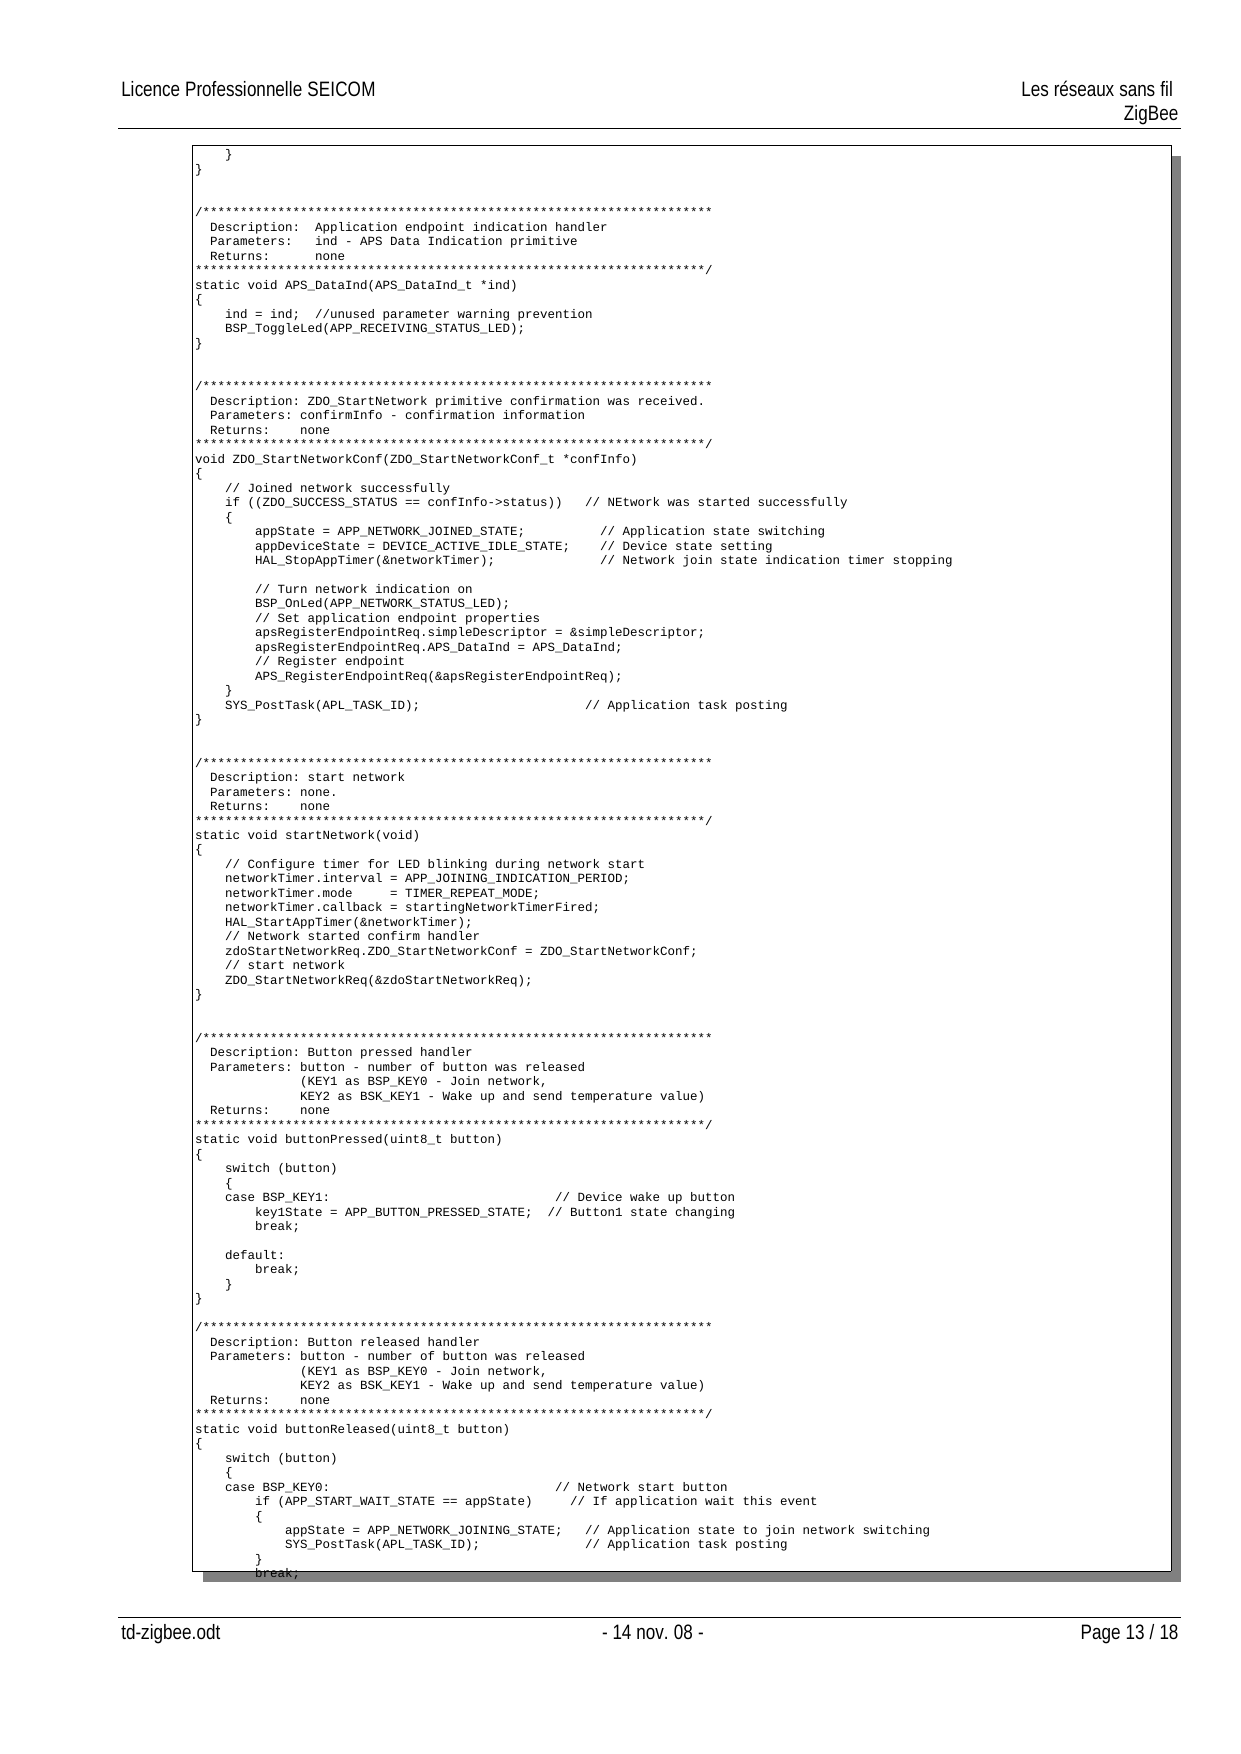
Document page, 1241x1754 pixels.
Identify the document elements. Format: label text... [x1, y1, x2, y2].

text Returns: none [193, 421, 1171, 435]
text appState = APP_NETWORK_JOINED_STATE; // Application state switching [193, 522, 1171, 536]
text (KEY1 as BSP_KEY0 - Join network, [193, 1072, 1171, 1087]
text Description: start network [193, 768, 1171, 782]
text zdoStartNetworkReq.ZDO_StartNetworkConf = ZDO_StartNetworkConf; [193, 942, 1171, 956]
text Description: Button pressed handler [193, 1043, 1171, 1058]
text HAL_StartAppTimer(&networkTimer); [193, 913, 1171, 927]
text } [193, 710, 1171, 728]
text Parameters: none. [193, 782, 1171, 797]
text Description: ZDO_StartNetwork primitive confirmation was received. [193, 392, 1171, 406]
text networkTimer.interval = APP_JOINING_INDICATION_PERIOD; [193, 869, 1171, 884]
text Returns: none [193, 1101, 1171, 1116]
text ********************************************************************/ [193, 435, 1171, 449]
text // Configure timer for LED blinking during network start [193, 855, 1171, 869]
text } [193, 146, 1171, 160]
text Returns: none [193, 797, 1171, 811]
text { [193, 1463, 1171, 1477]
text SYS_PostTask(APL_TASK_ID); // Application task posting [193, 1535, 1171, 1550]
text Returns: none [193, 247, 1171, 261]
text static void APS_DataInd(APS_DataInd_t *ind) [193, 276, 1171, 290]
text { [193, 1173, 1171, 1188]
text apsRegisterEndpointReq.APS_DataInd = APS_DataInd; [193, 638, 1171, 652]
text default: [193, 1246, 1171, 1260]
text } [193, 1275, 1171, 1289]
text KEY2 as BSK_KEY1 - Wake up and send temperature value) [193, 1376, 1171, 1391]
text break; [193, 1260, 1171, 1275]
text appDeviceState = DEVICE_ACTIVE_IDLE_STATE; // Device state setting [193, 536, 1171, 551]
text switch (button) [193, 1448, 1171, 1463]
text apsRegisterEndpointReq.simpleDescriptor = &simpleDescriptor; [193, 623, 1171, 638]
text /******************************************************************** [193, 377, 1171, 392]
text // start network [193, 956, 1171, 971]
text static void buttonReleased(uint8_t button) [193, 1419, 1171, 1434]
text /******************************************************************** [193, 1318, 1171, 1333]
text SYS_PostTask(APL_TASK_ID); // Application task posting [193, 696, 1171, 710]
text { [193, 464, 1171, 478]
text BSP_OnLed(APP_NETWORK_STATUS_LED); [193, 594, 1171, 609]
text // Set application endpoint properties [193, 609, 1171, 623]
text Parameters: button - number of button was released [193, 1347, 1171, 1362]
text } [193, 1550, 1171, 1564]
text } [193, 1289, 1171, 1307]
text } [193, 681, 1171, 696]
text { [193, 840, 1171, 855]
text // Network started confirm handler [193, 927, 1171, 942]
text void ZDO_StartNetworkConf(ZDO_StartNetworkConf_t *confInfo) [193, 449, 1171, 464]
text Returns: none [193, 1391, 1171, 1405]
text APS_RegisterEndpointReq(&apsRegisterEndpointReq); [193, 667, 1171, 681]
text Parameters: button - number of button was released [193, 1058, 1171, 1072]
text break; [193, 1217, 1171, 1234]
text static void startNetwork(void) [193, 826, 1171, 840]
text ********************************************************************/ [193, 1116, 1171, 1130]
text switch (button) [193, 1159, 1171, 1173]
text } [193, 985, 1171, 1003]
text appState = APP_NETWORK_JOINING_STATE; // Application state to join network switching [193, 1521, 1171, 1535]
text key1State = APP_BUTTON_PRESSED_STATE; // Button1 state changing [193, 1202, 1171, 1217]
text break; [193, 1564, 1171, 1571]
text { [193, 1144, 1171, 1159]
text case BSP_KEY0: // Network start button [193, 1477, 1171, 1492]
text } [193, 334, 1171, 351]
text Description: Button released handler [193, 1333, 1171, 1347]
text networkTimer.mode = TIMER_REPEAT_MODE; [193, 884, 1171, 898]
text // Turn network indication on [193, 580, 1171, 594]
text { [193, 1434, 1171, 1448]
text { [193, 1506, 1171, 1521]
text Parameters: confirmInfo - confirmation information [193, 406, 1171, 421]
text /******************************************************************** [193, 1029, 1171, 1043]
text if ((ZDO_SUCCESS_STATUS == confInfo->status)) // NEtwork was started successfully [193, 493, 1171, 507]
text HAL_StopAppTimer(&networkTimer); // Network join state indication timer stopping [193, 551, 1171, 568]
text { [193, 507, 1171, 522]
text if (APP_START_WAIT_STATE == appState) // If application wait this event [193, 1492, 1171, 1506]
text ********************************************************************/ [193, 1405, 1171, 1419]
text KEY2 as BSK_KEY1 - Wake up and send temperature value) [193, 1087, 1171, 1101]
text BSP_ToggleLed(APP_RECEIVING_STATUS_LED); [193, 319, 1171, 334]
text networkTimer.callback = startingNetworkTimerFired; [193, 898, 1171, 913]
text /******************************************************************** [193, 203, 1171, 218]
text // Register endpoint [193, 652, 1171, 667]
text ZDO_StartNetworkReq(&zdoStartNetworkReq); [193, 971, 1171, 985]
text ind = ind; //unused parameter warning prevention [193, 305, 1171, 319]
text } [193, 160, 1171, 177]
text { [193, 290, 1171, 305]
text /******************************************************************** [193, 753, 1171, 768]
text static void buttonPressed(uint8_t button) [193, 1130, 1171, 1144]
text ********************************************************************/ [193, 811, 1171, 826]
text ********************************************************************/ [193, 261, 1171, 276]
text Parameters: ind - APS Data Indication primitive [193, 232, 1171, 247]
text // Joined network successfully [193, 478, 1171, 493]
text (KEY1 as BSP_KEY0 - Join network, [193, 1362, 1171, 1376]
text Description: Application endpoint indication handler [193, 218, 1171, 232]
text case BSP_KEY1: // Device wake up button [193, 1188, 1171, 1202]
